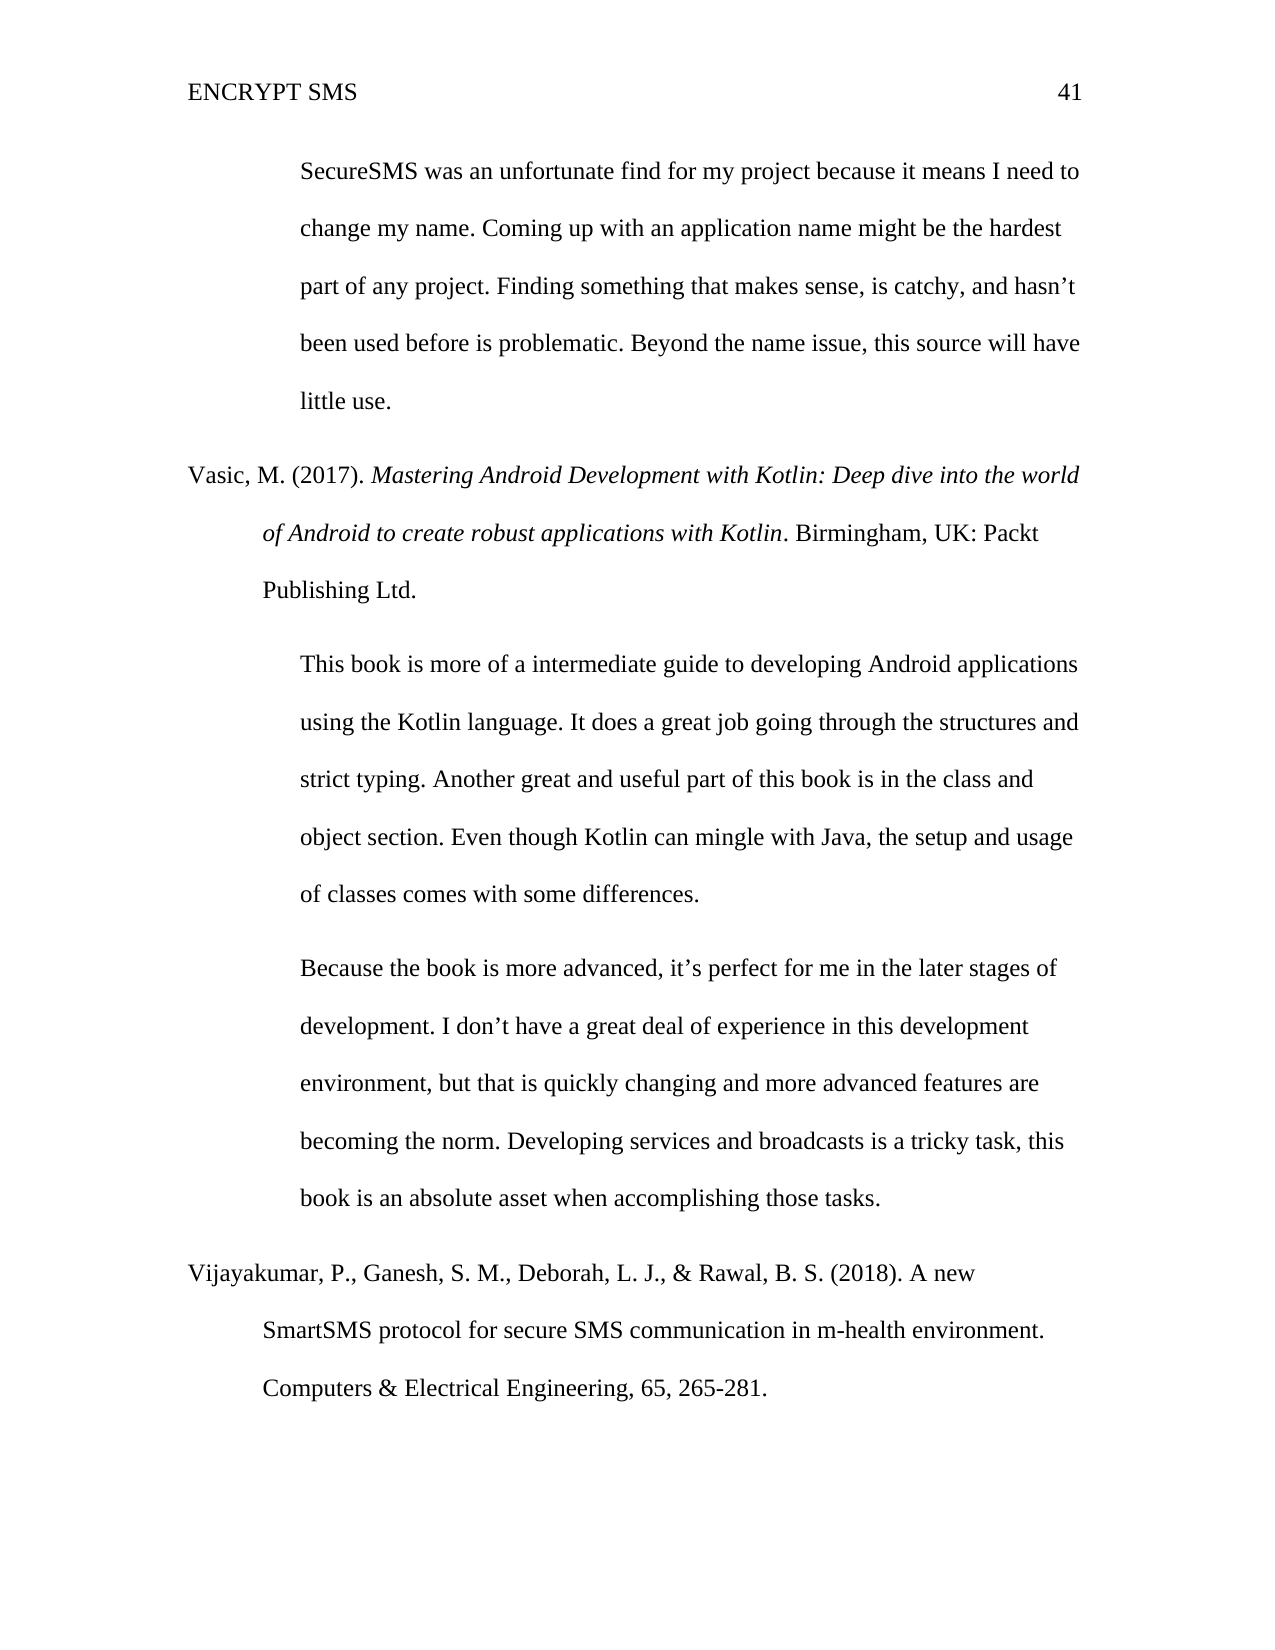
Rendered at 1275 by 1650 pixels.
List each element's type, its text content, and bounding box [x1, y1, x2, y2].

text Because the book is more advanced, it’s perfect for me in the later stages of development. I don’t have a great deal of experience in this development environment, but that is quickly changing and more advanced features are becoming the norm. Developing services and broadcasts is a tricky task, this book is an absolute asset when accomplishing those tasks. [300, 953, 1087, 1212]
text This book is more of a intermediate guide to developing Android applications using the Kotlin language. It does a great job going through the structures and strict typing. Another great and useful part of this book is in the class and object section. Even though Kotlin can mingle with Java, the setup and usage of classes comes with some differences. [300, 649, 1087, 908]
text SecureSMS was an unfortunate find for my project because it means I need to change my name. Coming up with an application name might be the hardest part of any project. Finding something that makes sense, is catchy, and hasn’t been used before is problematic. Beyond the name issue, this source will have little use. [300, 156, 1087, 415]
text Vijayakumar, P., Ganesh, S. M., Deborah, L. J., & Rawal, B. S. (2018). A new SmartSMS protocol for secure SMS communication in m-health environment. Computers & Electrical Engineering, 65, 265-281. [187, 1258, 1087, 1401]
text Vasic, M. (2017). Mastering Android Development with Kotlin: Deep dive into the world of Android to create robust applications with Kotlin. Birmingham, UK: Packt Publishing Ltd. [187, 460, 1087, 604]
